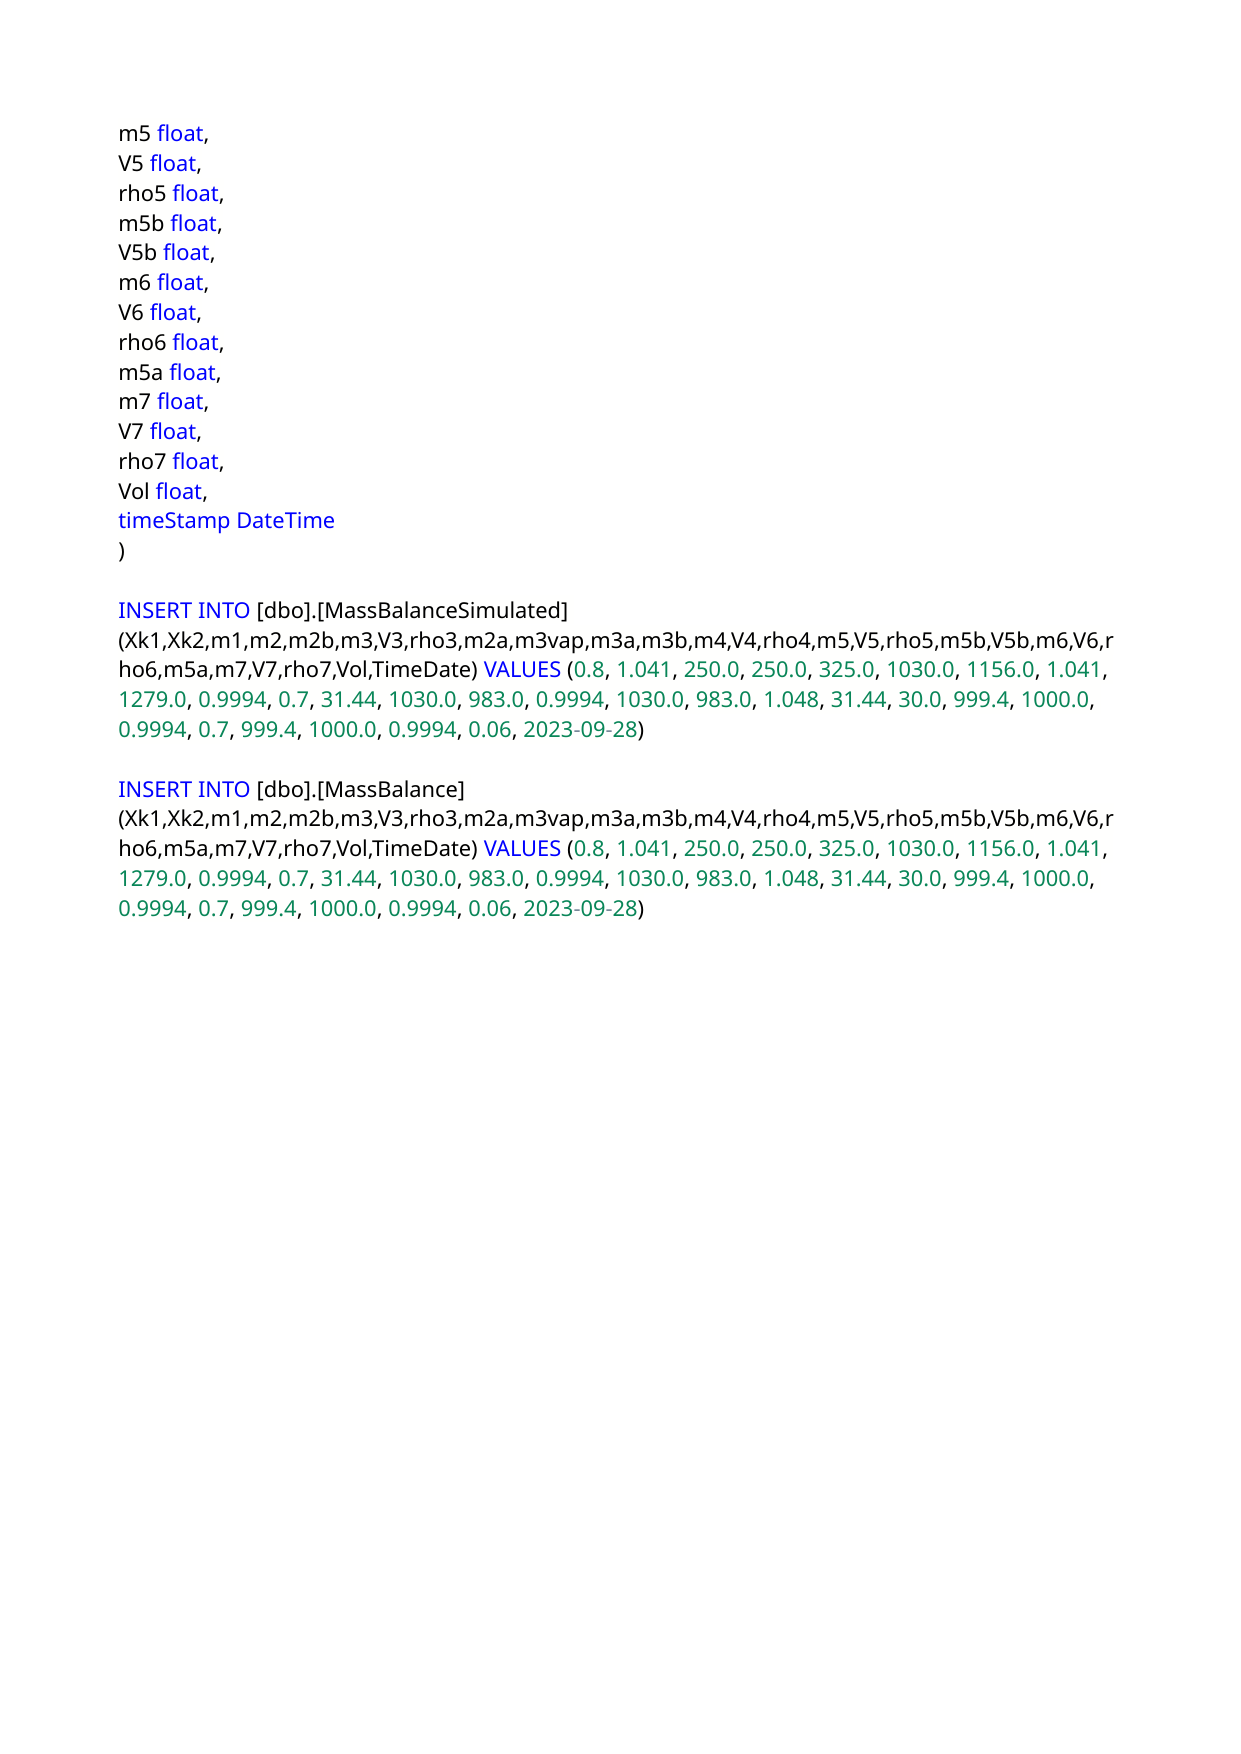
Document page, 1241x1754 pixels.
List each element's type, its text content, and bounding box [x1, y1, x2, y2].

text rho5 float, [118, 178, 1122, 207]
text V5 float, [118, 148, 1122, 178]
text m5b float, [118, 207, 1122, 237]
text rho7 float, [118, 446, 1122, 476]
text m5a float, [118, 356, 1122, 386]
text timeStamp DateTime [118, 505, 1122, 535]
text rho6 float, [118, 327, 1122, 356]
text V7 float, [118, 416, 1122, 446]
text m5 float, [118, 118, 1122, 148]
text V5b float, [118, 237, 1122, 267]
text m7 float, [118, 386, 1122, 416]
text INSERT INTO [dbo].[MassBalanceSimulated] (Xk1,Xk2,m1,m2,m2b,m3,V3,rho3,m2a,m3vap,m3a,m3b,m4,V4,rho4,m5,V5,rho5,m5b,V5b,m6,V6,rho6,m5a,m7,V7,rho7,Vol,TimeDate) VALUES (0.8, 1.041, 250.0, 250.0, 325.0, 1030.0, 1156.0, 1.041, 1279.0, 0.9994, 0.7, 31.44, 1030.0, 983.0, 0.9994, 1030.0, 983.0, 1.048, 31.44, 30.0, 999.4, 1000.0, 0.9994, 0.7, 999.4, 1000.0, 0.9994, 0.06, 2023-09-28) [118, 595, 1122, 744]
text V6 float, [118, 297, 1122, 327]
text m6 float, [118, 267, 1122, 297]
text INSERT INTO [dbo].[MassBalance] (Xk1,Xk2,m1,m2,m2b,m3,V3,rho3,m2a,m3vap,m3a,m3b,m4,V4,rho4,m5,V5,rho5,m5b,V5b,m6,V6,rho6,m5a,m7,V7,rho7,Vol,TimeDate) VALUES (0.8, 1.041, 250.0, 250.0, 325.0, 1030.0, 1156.0, 1.041, 1279.0, 0.9994, 0.7, 31.44, 1030.0, 983.0, 0.9994, 1030.0, 983.0, 1.048, 31.44, 30.0, 999.4, 1000.0, 0.9994, 0.7, 999.4, 1000.0, 0.9994, 0.06, 2023-09-28) [118, 773, 1122, 922]
text Vol float, [118, 476, 1122, 505]
text ) [118, 535, 1122, 565]
